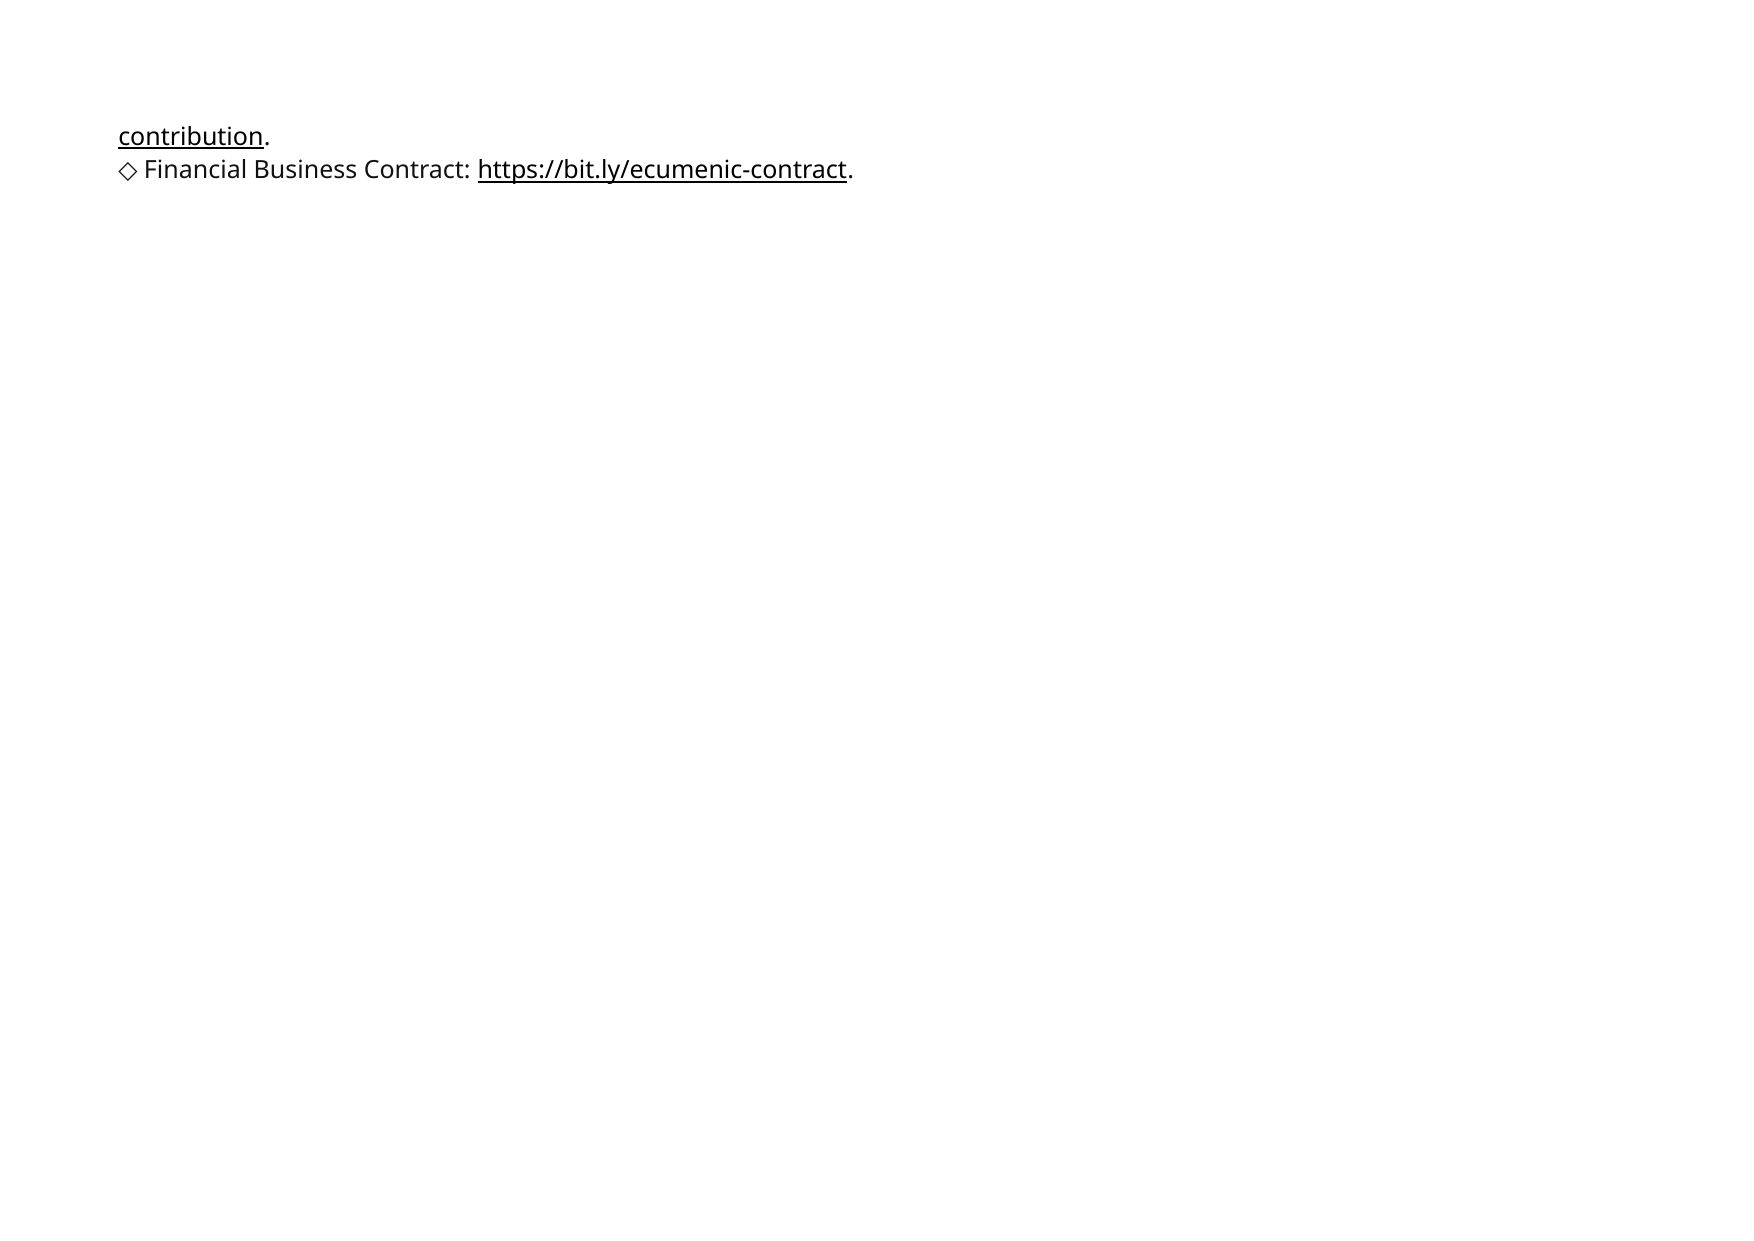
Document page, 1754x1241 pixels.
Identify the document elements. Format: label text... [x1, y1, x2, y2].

text ◇ Financial Business Contract: https://bit.ly/ecumenic-contract. [118, 152, 877, 186]
text contribution. [118, 118, 877, 152]
